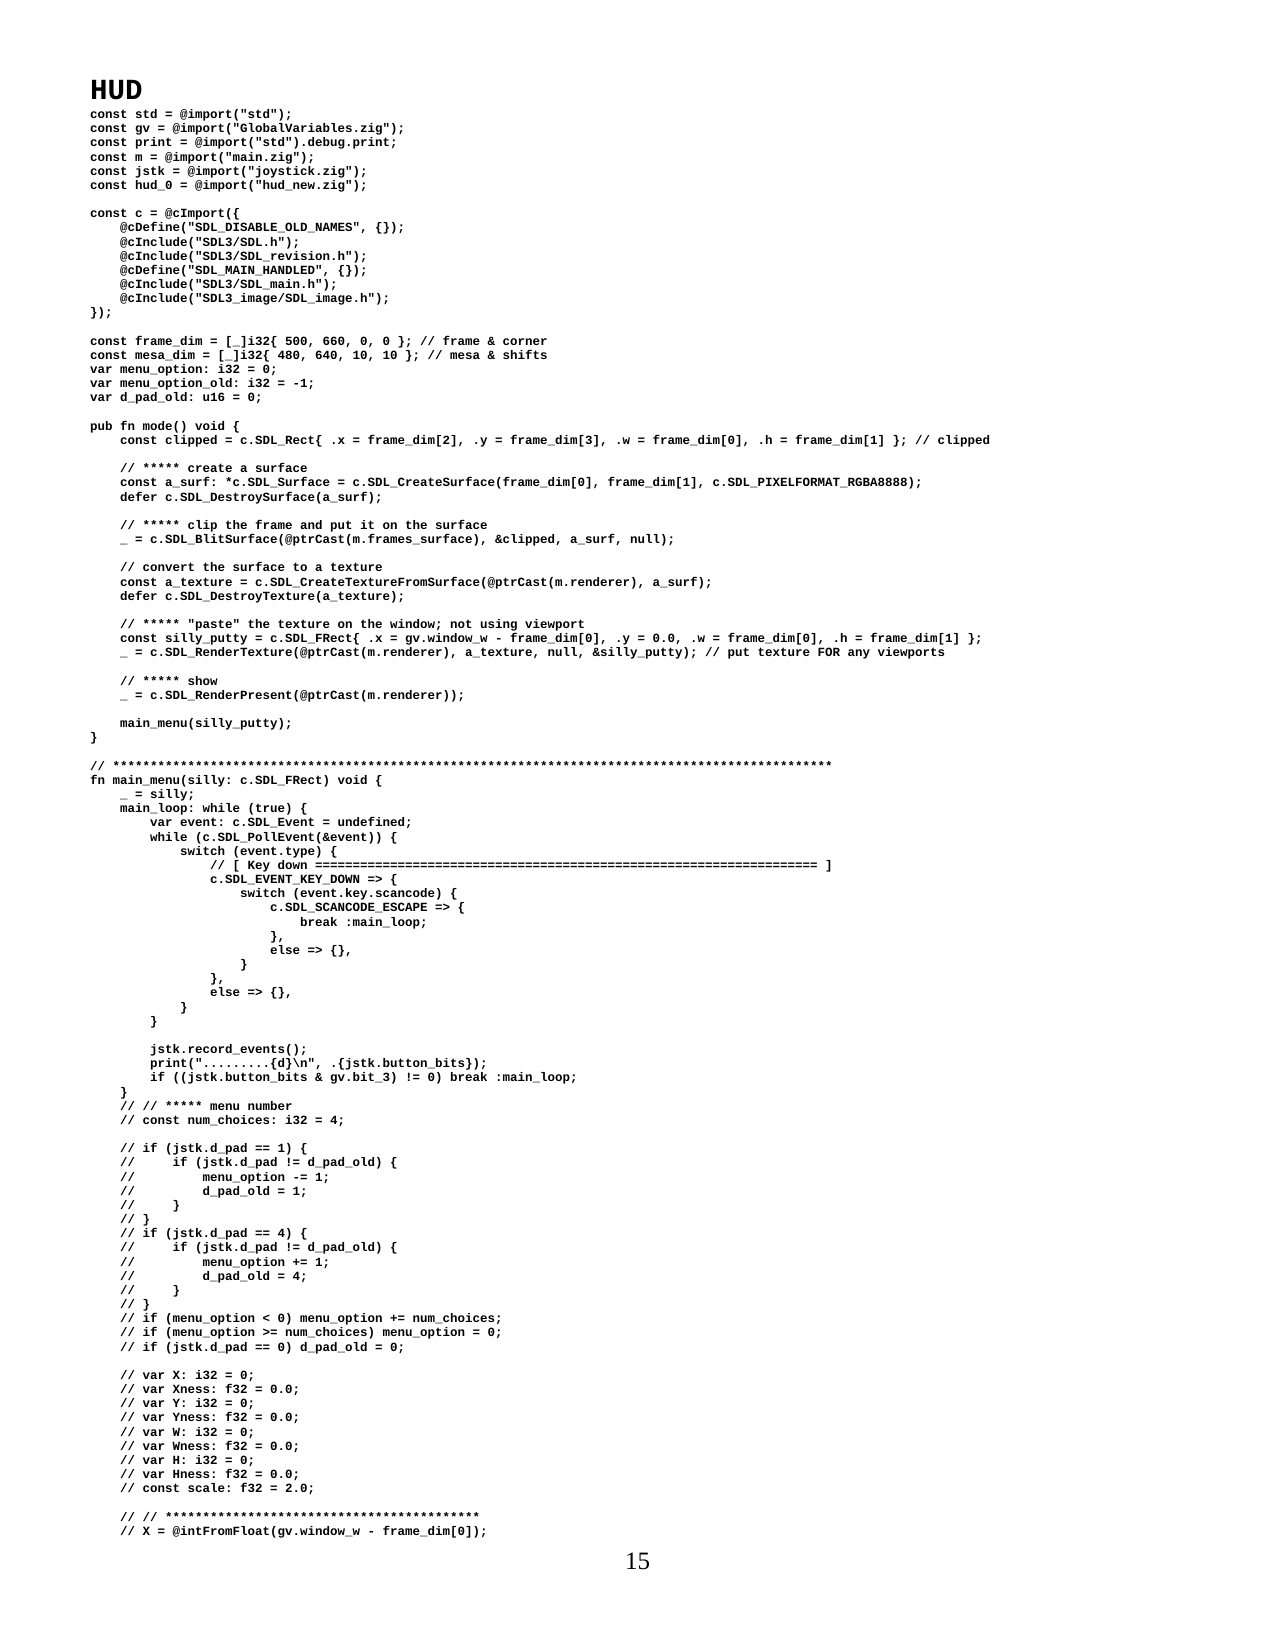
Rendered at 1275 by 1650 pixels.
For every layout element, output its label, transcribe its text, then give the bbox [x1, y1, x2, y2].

text // d_pad_old = 1; [90, 1185, 1185, 1199]
text // if (jstk.d_pad == 1) { [90, 1142, 1185, 1156]
text fn main_menu(silly: c.SDL_FRect) void { [90, 774, 1185, 788]
text // // ****************************************** [90, 1511, 1185, 1525]
text _ = c.SDL_BlitSurface(@ptrCast(m.frames_surface), &clipped, a_surf, null); [90, 533, 1185, 547]
text // ***** show [90, 675, 1185, 689]
text const std = @import("std"); [90, 108, 1185, 122]
text const silly_putty = c.SDL_FRect{ .x = gv.window_w - frame_dim[0], .y = 0.0, .w = frame_dim[0], .h = frame_dim[1] }; [90, 632, 1185, 646]
text const hud_0 = @import("hud_new.zig"); [90, 179, 1185, 193]
text @cDefine("SDL_DISABLE_OLD_NAMES", {}); [90, 221, 1185, 236]
text // } [90, 1284, 1185, 1298]
text @cInclude("SDL3_image/SDL_image.h"); [90, 292, 1185, 306]
text while (c.SDL_PollEvent(&event)) { [90, 831, 1185, 845]
text const clipped = c.SDL_Rect{ .x = frame_dim[2], .y = frame_dim[3], .w = frame_dim[0], .h = frame_dim[1] }; // clipped [90, 434, 1185, 448]
text // if (menu_option >= num_choices) menu_option = 0; [90, 1326, 1185, 1341]
text pub fn mode() void { [90, 420, 1185, 434]
text _ = c.SDL_RenderPresent(@ptrCast(m.renderer)); [90, 689, 1185, 703]
text // menu_option -= 1; [90, 1171, 1185, 1185]
text // X = @intFromFloat(gv.window_w - frame_dim[0]); [90, 1525, 1185, 1539]
text if ((jstk.button_bits & gv.bit_3) != 0) break :main_loop; [90, 1071, 1185, 1086]
text // ***** clip the frame and put it on the surface [90, 519, 1185, 533]
text var menu_option: i32 = 0; [90, 363, 1185, 377]
text const m = @import("main.zig"); [90, 151, 1185, 165]
text @cInclude("SDL3/SDL.h"); [90, 236, 1185, 250]
text // var Wness: f32 = 0.0; [90, 1440, 1185, 1454]
text const mesa_dim = [_]i32{ 480, 640, 10, 10 }; // mesa & shifts [90, 349, 1185, 363]
text }, [90, 930, 1185, 944]
text // // ***** menu number [90, 1100, 1185, 1114]
text c.SDL_SCANCODE_ESCAPE => { [90, 901, 1185, 916]
text switch (event.key.scancode) { [90, 887, 1185, 901]
text // if (jstk.d_pad == 0) d_pad_old = 0; [90, 1341, 1185, 1355]
text var menu_option_old: i32 = -1; [90, 377, 1185, 391]
text // } [90, 1199, 1185, 1213]
text // var Y: i32 = 0; [90, 1397, 1185, 1411]
text var d_pad_old: u16 = 0; [90, 391, 1185, 406]
text var event: c.SDL_Event = undefined; [90, 816, 1185, 831]
text main_menu(silly_putty); [90, 717, 1185, 731]
text // } [90, 1298, 1185, 1312]
text defer c.SDL_DestroySurface(a_surf); [90, 491, 1185, 505]
text // var Hness: f32 = 0.0; [90, 1468, 1185, 1482]
text } [90, 958, 1185, 972]
text else => {}, [90, 944, 1185, 958]
text const a_surf: *c.SDL_Surface = c.SDL_CreateSurface(frame_dim[0], frame_dim[1], c.SDL_PIXELFORMAT_RGBA8888); [90, 476, 1185, 491]
text const frame_dim = [_]i32{ 500, 660, 0, 0 }; // frame & corner [90, 335, 1185, 349]
text // menu_option += 1; [90, 1256, 1185, 1270]
text print(".........{d}\n", .{jstk.button_bits}); [90, 1057, 1185, 1071]
text @cInclude("SDL3/SDL_revision.h"); [90, 250, 1185, 264]
text } [90, 1001, 1185, 1015]
text const print = @import("std").debug.print; [90, 136, 1185, 151]
text // var W: i32 = 0; [90, 1426, 1185, 1440]
text _ = c.SDL_RenderTexture(@ptrCast(m.renderer), a_texture, null, &silly_putty); // put texture FOR any viewports [90, 646, 1185, 661]
text // ***** "paste" the texture on the window; not using viewport [90, 618, 1185, 632]
text }, [90, 972, 1185, 986]
text const jstk = @import("joystick.zig"); [90, 165, 1185, 179]
text // if (jstk.d_pad != d_pad_old) { [90, 1156, 1185, 1171]
text break :main_loop; [90, 916, 1185, 930]
text @cDefine("SDL_MAIN_HANDLED", {}); [90, 264, 1185, 278]
text // ***** create a surface [90, 462, 1185, 476]
text // if (jstk.d_pad == 4) { [90, 1227, 1185, 1241]
text defer c.SDL_DestroyTexture(a_texture); [90, 590, 1185, 604]
text // convert the surface to a texture [90, 561, 1185, 576]
text // const num_choices: i32 = 4; [90, 1114, 1185, 1128]
text @cInclude("SDL3/SDL_main.h"); [90, 278, 1185, 292]
text HUD [90, 75, 1185, 108]
text // var Xness: f32 = 0.0; [90, 1383, 1185, 1397]
text } [90, 1015, 1185, 1029]
text const gv = @import("GlobalVariables.zig"); [90, 122, 1185, 136]
text // d_pad_old = 4; [90, 1270, 1185, 1284]
text // if (menu_option < 0) menu_option += num_choices; [90, 1312, 1185, 1326]
text // } [90, 1213, 1185, 1227]
text const c = @cImport({ [90, 207, 1185, 221]
text // ************************************************************************************************ [90, 760, 1185, 774]
text else => {}, [90, 986, 1185, 1001]
text } [90, 731, 1185, 746]
text const a_texture = c.SDL_CreateTextureFromSurface(@ptrCast(m.renderer), a_surf); [90, 576, 1185, 590]
text switch (event.type) { [90, 845, 1185, 859]
text // var Yness: f32 = 0.0; [90, 1411, 1185, 1426]
text c.SDL_EVENT_KEY_DOWN => { [90, 873, 1185, 887]
text _ = silly; [90, 788, 1185, 802]
text // if (jstk.d_pad != d_pad_old) { [90, 1241, 1185, 1256]
text // var H: i32 = 0; [90, 1454, 1185, 1468]
text main_loop: while (true) { [90, 802, 1185, 816]
text // const scale: f32 = 2.0; [90, 1482, 1185, 1496]
text jstk.record_events(); [90, 1043, 1185, 1057]
text // var X: i32 = 0; [90, 1369, 1185, 1383]
text }); [90, 306, 1185, 321]
text } [90, 1086, 1185, 1100]
text // [ Key down =================================================================== ] [90, 859, 1185, 873]
